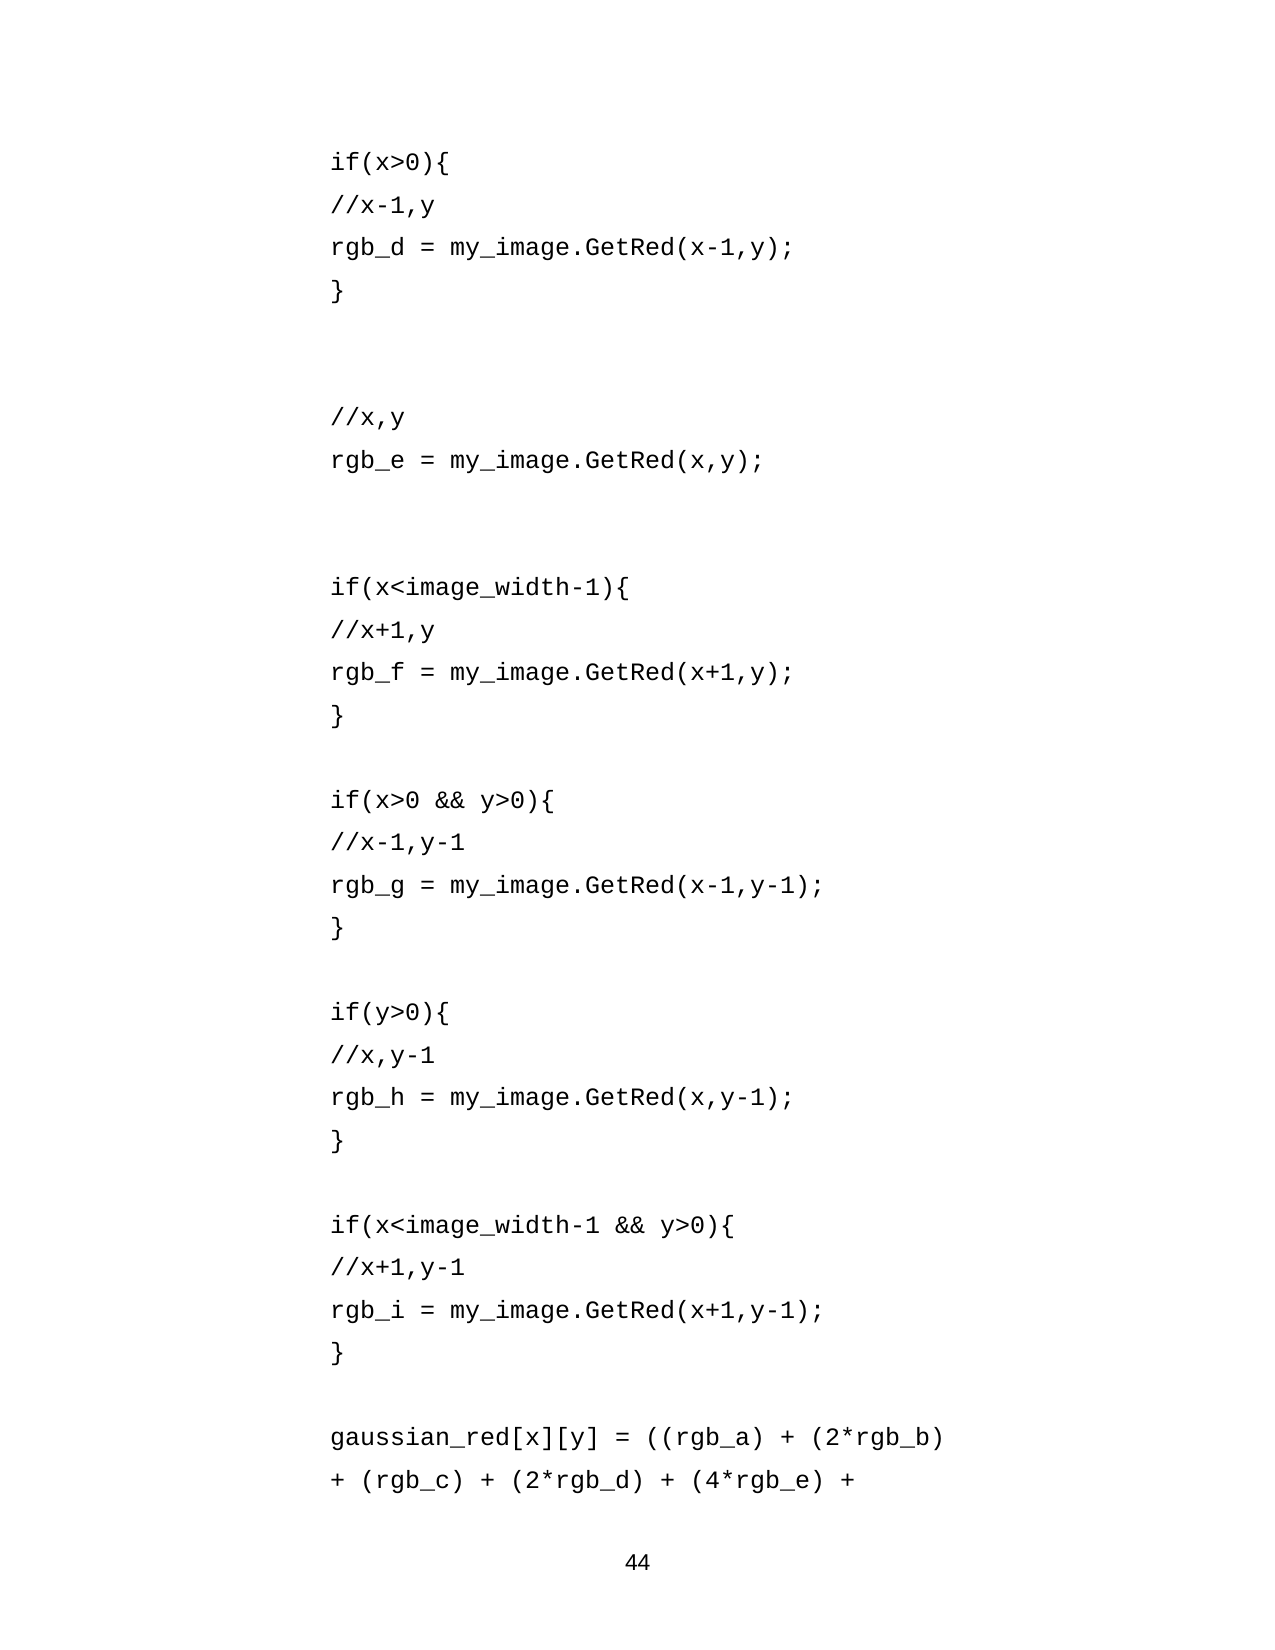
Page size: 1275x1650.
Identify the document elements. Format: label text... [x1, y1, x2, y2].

text if(x<image_width-1 && y>0){ [150, 1212, 1125, 1241]
text if(y>0){ [150, 1000, 1125, 1028]
text if(x<image_width-1){ [150, 575, 1125, 603]
text } [150, 702, 1125, 731]
text //x+1,y [150, 617, 1125, 646]
text } [150, 1127, 1125, 1156]
text if(x>0 && y>0){ [150, 787, 1125, 816]
text rgb_d = my_image.GetRed(x-1,y); [150, 235, 1125, 263]
text rgb_f = my_image.GetRed(x+1,y); [150, 660, 1125, 688]
text } [150, 915, 1125, 943]
text //x-1,y [150, 192, 1125, 221]
text } [150, 277, 1125, 306]
text rgb_g = my_image.GetRed(x-1,y-1); [150, 872, 1125, 901]
text } [150, 1340, 1125, 1368]
text gaussian_red[x][y] = ((rgb_a) + (2*rgb_b) [150, 1425, 1125, 1453]
text //x+1,y-1 [150, 1255, 1125, 1283]
text //x,y-1 [150, 1042, 1125, 1071]
text if(x>0){ [150, 150, 1125, 178]
text rgb_e = my_image.GetRed(x,y); [150, 447, 1125, 476]
text rgb_h = my_image.GetRed(x,y-1); [150, 1085, 1125, 1113]
text //x,y [150, 405, 1125, 433]
text //x-1,y-1 [150, 830, 1125, 858]
text rgb_i = my_image.GetRed(x+1,y-1); [150, 1297, 1125, 1326]
text + (rgb_c) + (2*rgb_d) + (4*rgb_e) + [150, 1467, 1125, 1496]
